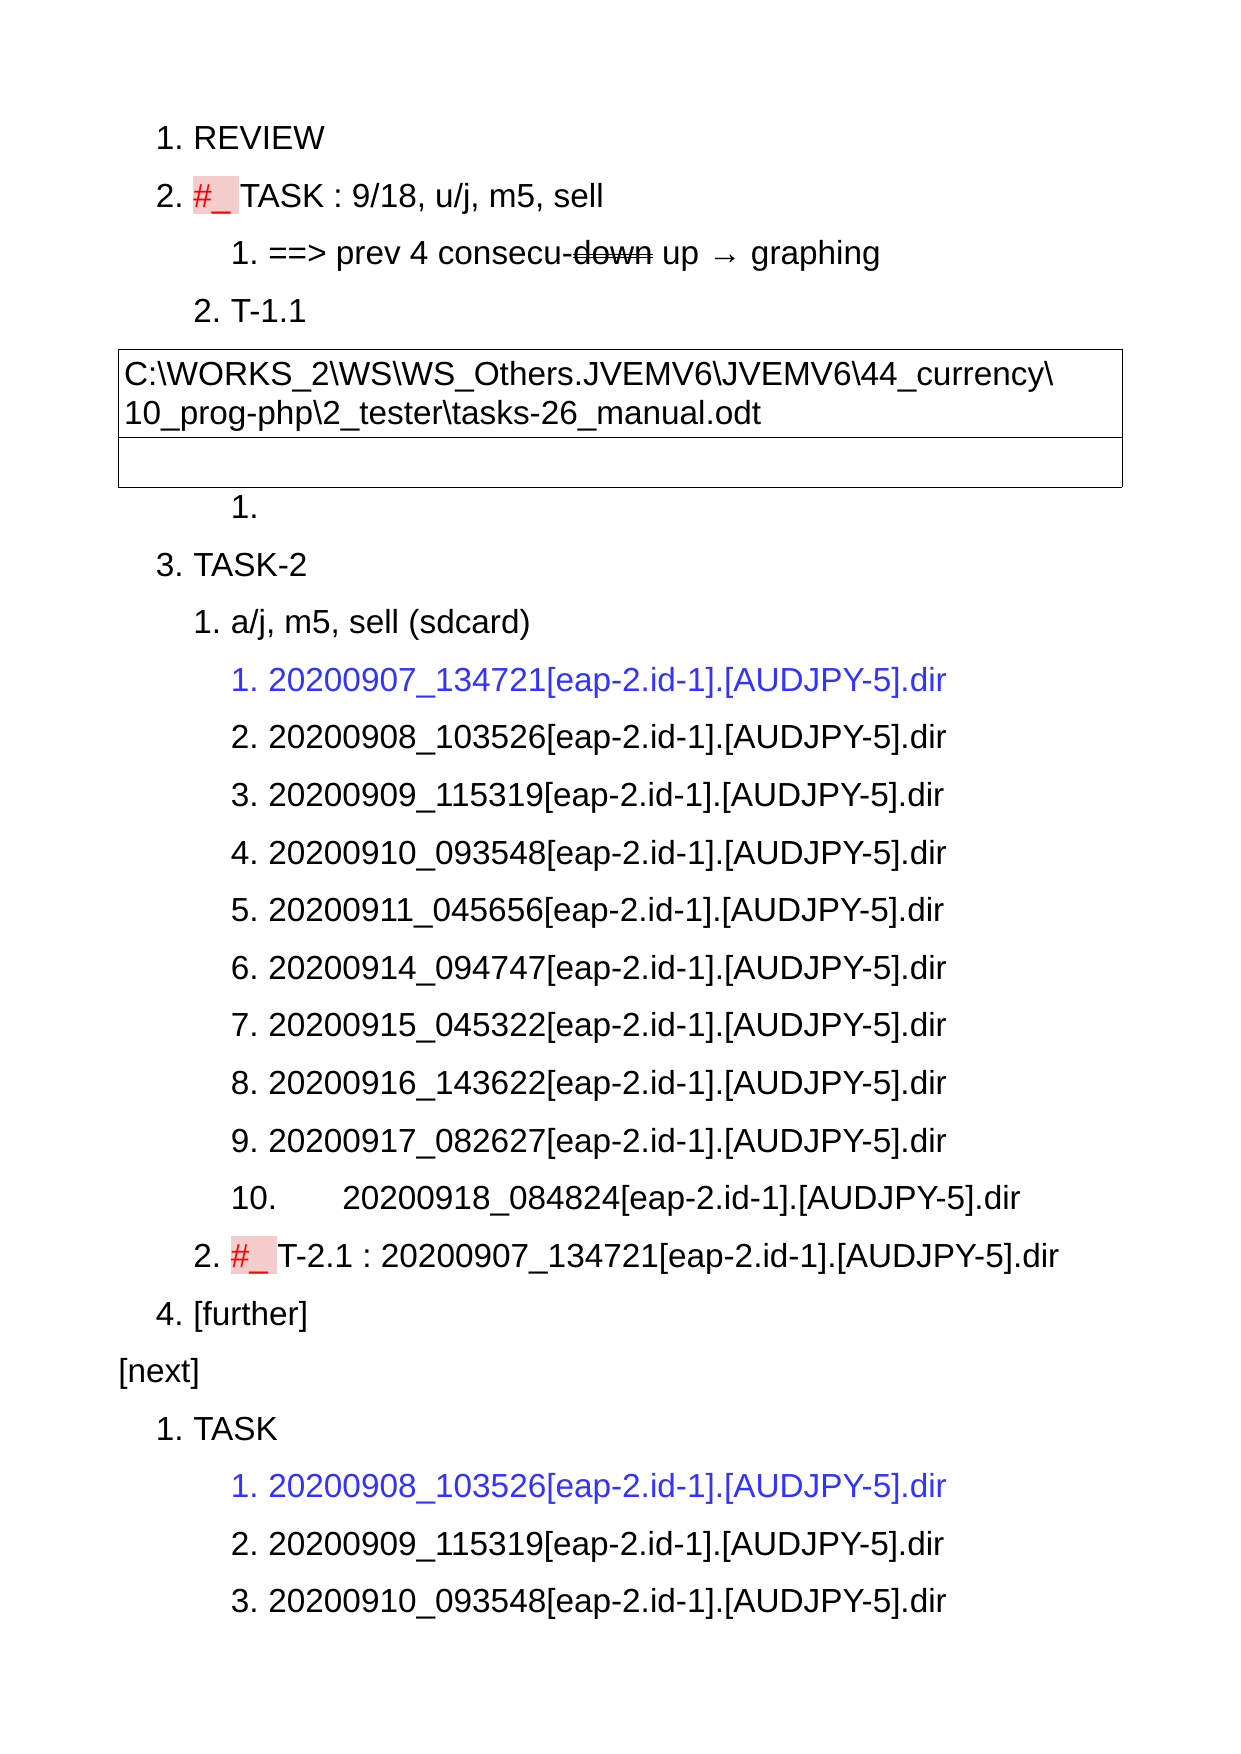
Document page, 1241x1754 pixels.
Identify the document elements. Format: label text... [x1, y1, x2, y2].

list 20200915_045322[eap-2.id-1].[AUDJPY-5].dir [231, 1006, 1122, 1044]
list TASK-2 [156, 545, 1122, 583]
list 20200916_143622[eap-2.id-1].[AUDJPY-5].dir [231, 1063, 1122, 1102]
list #_ TASK : 9/18, u/j, m5, sell [156, 176, 1122, 214]
list a/j, m5, sell (sdcard) [193, 602, 1122, 641]
list 20200911_045656[eap-2.id-1].[AUDJPY-5].dir [231, 890, 1122, 929]
list 20200908_103526[eap-2.id-1].[AUDJPY-5].dir [231, 717, 1122, 756]
list T-1.1 [193, 291, 1122, 329]
list [further] [156, 1293, 1122, 1332]
list 20200914_094747[eap-2.id-1].[AUDJPY-5].dir [231, 948, 1122, 986]
list TASK [156, 1409, 1122, 1447]
list 20200910_093548[eap-2.id-1].[AUDJPY-5].dir [231, 1582, 1122, 1620]
list 20200918_084824[eap-2.id-1].[AUDJPY-5].dir [231, 1178, 1122, 1217]
list REVIEW [156, 118, 1122, 157]
text [next] [118, 1351, 1122, 1389]
list 20200909_115319[eap-2.id-1].[AUDJPY-5].dir [231, 1524, 1122, 1562]
list #_ T-2.1 : 20200907_134721[eap-2.id-1].[AUDJPY-5].dir [193, 1236, 1122, 1274]
list 20200908_103526[eap-2.id-1].[AUDJPY-5].dir [231, 1466, 1122, 1505]
table_header C:\WORKS_2\WS\WS_Others.JVEMV6\JVEMV6\44_currency\10_prog-php\2_tester\tasks-26_manual.odt [119, 350, 1122, 437]
list ==> prev 4 consecu-down up → graphing [231, 233, 1122, 272]
list 20200910_093548[eap-2.id-1].[AUDJPY-5].dir [231, 833, 1122, 871]
table_cell [119, 438, 1122, 487]
list 20200907_134721[eap-2.id-1].[AUDJPY-5].dir [231, 660, 1122, 698]
list 20200909_115319[eap-2.id-1].[AUDJPY-5].dir [231, 775, 1122, 813]
list 20200917_082627[eap-2.id-1].[AUDJPY-5].dir [231, 1121, 1122, 1159]
